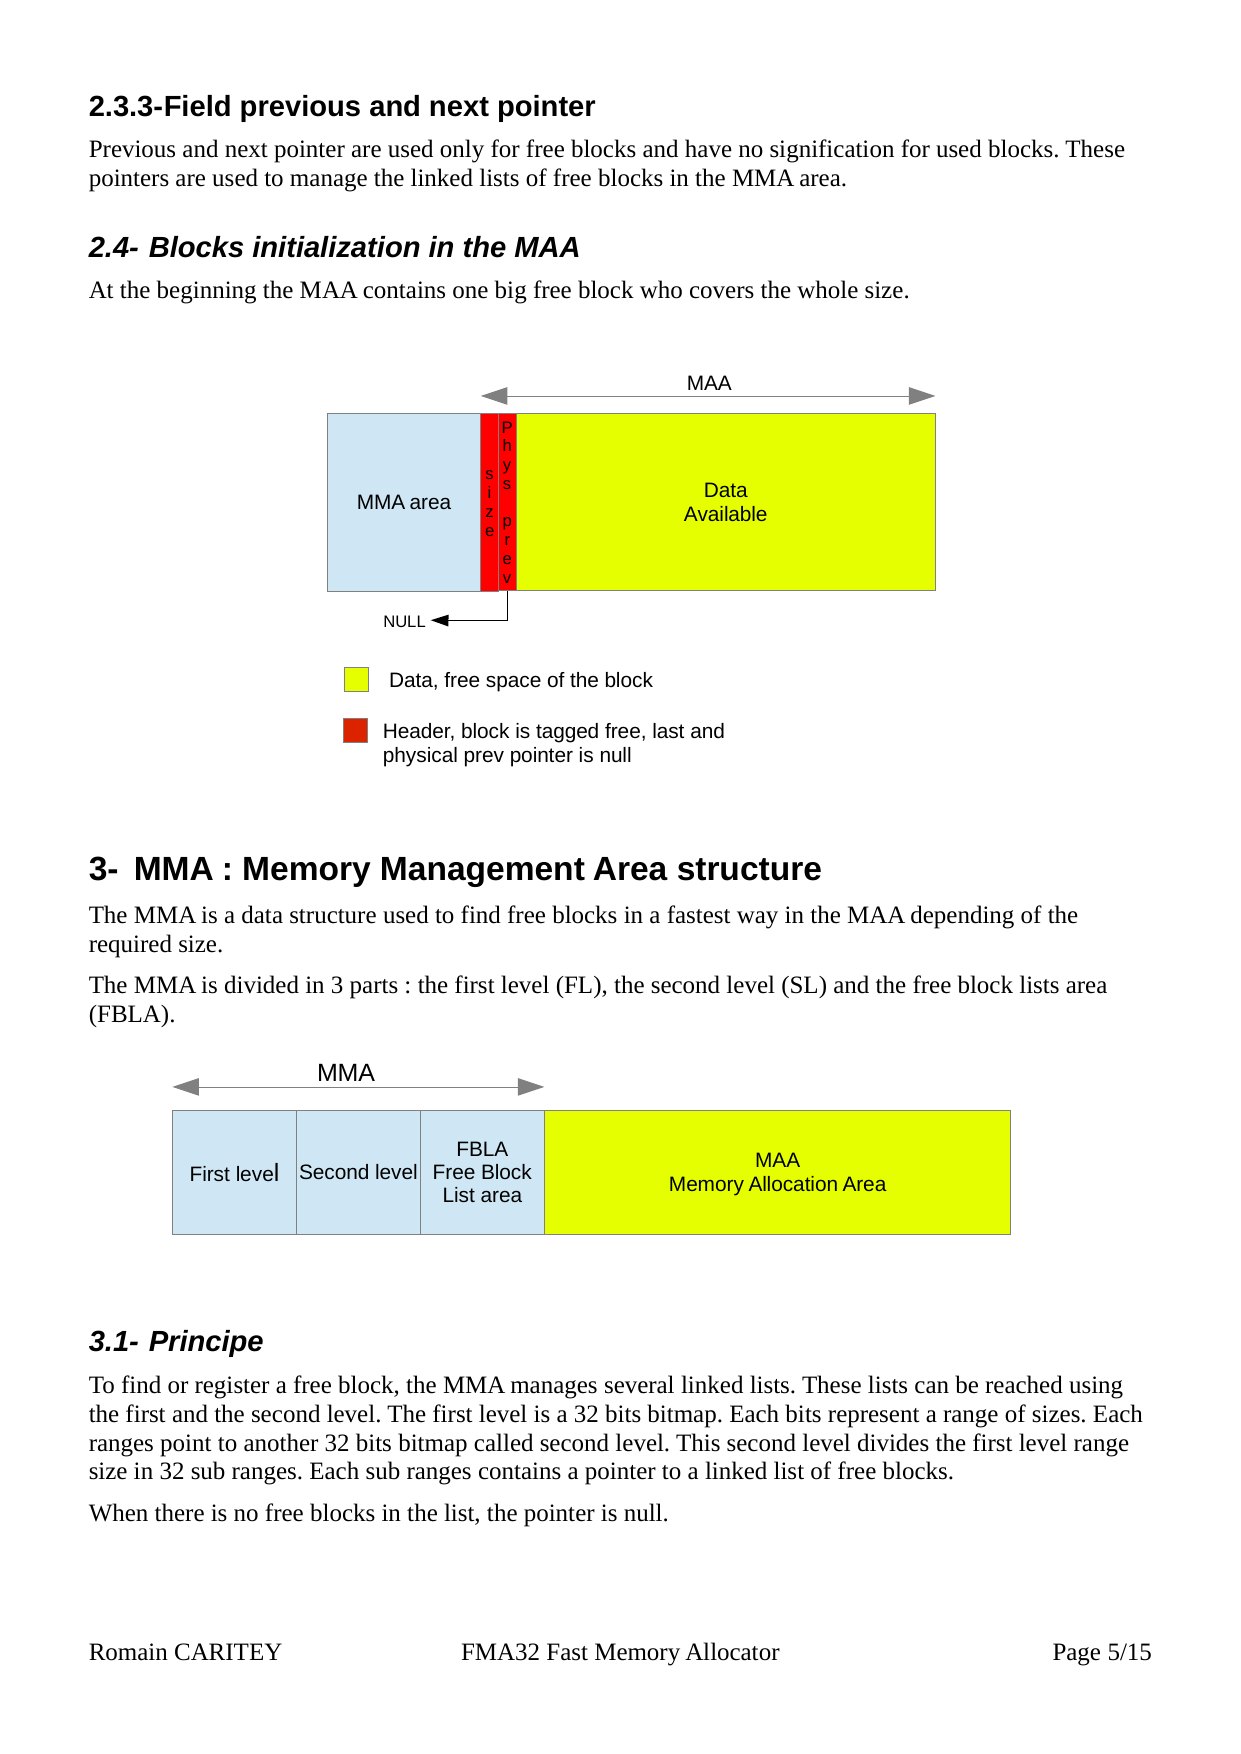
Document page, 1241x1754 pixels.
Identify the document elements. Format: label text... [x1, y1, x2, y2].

text To find or register a free block, the MMA manages several linked lists. These lists can be reached using the first and the second level. The first level is a 32 bits bitmap. Each bits represent a range of sizes. Each ranges point to another 32 bits bitmap called second level. This second level divides the first level range size in 32 sub ranges. Each sub ranges contains a pointer to a linked list of free blocks. [88, 1370, 1152, 1485]
text When there is no free blocks in the list, the pointer is null. [88, 1498, 1152, 1526]
text The MMA is divided in 3 parts : the first level (FL), the second level (SL) and the free block lists area (FBLA). [88, 970, 1152, 1028]
text The MMA is a data structure used to find free blocks in a fastest way in the MAA depending of the required size. [88, 900, 1152, 958]
subtitle MMA : Memory Management Area structure [88, 849, 1152, 888]
subtitle Principe [88, 1324, 1152, 1358]
subtitle Blocks initialization in the MAA [88, 229, 1152, 263]
text Previous and next pointer are used only for free blocks and have no signification for used blocks. These pointers are used to manage the linked lists of free blocks in the MMA area. [88, 134, 1152, 192]
text At the beginning the MAA contains one big free block who covers the whole size. [88, 276, 1152, 304]
subtitle Field previous and next pointer [88, 88, 1152, 122]
